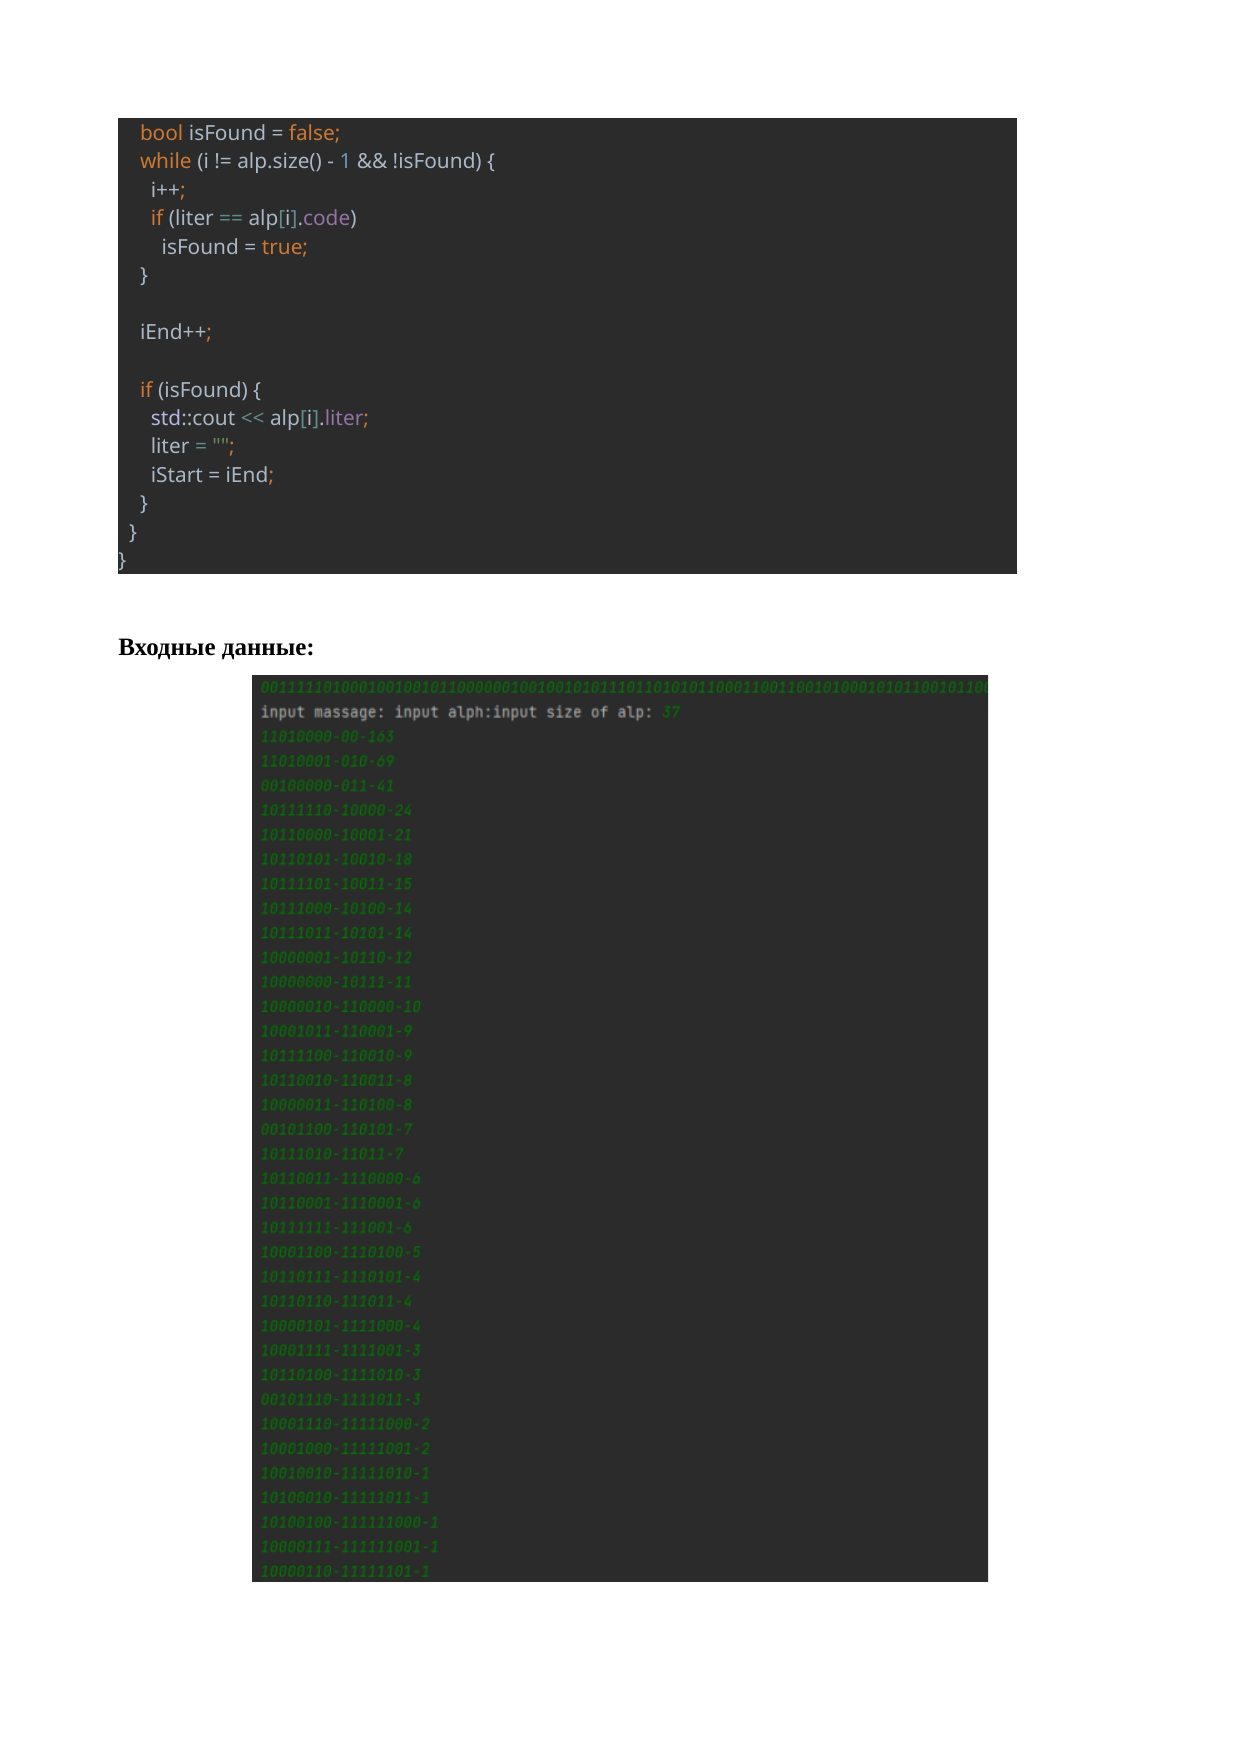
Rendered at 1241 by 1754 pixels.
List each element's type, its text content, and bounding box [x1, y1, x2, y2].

text Входные данные: [118, 632, 1017, 660]
picture [252, 675, 989, 1582]
text bool isFound = false; while (i != alp.size() - 1 && !isFound) { i++; if (liter == alp[i].code) isFound = true; } iEnd++; if (isFound) { std::cout << alp[i].liter; liter = ""; iStart = iEnd; } } } [118, 118, 1017, 574]
